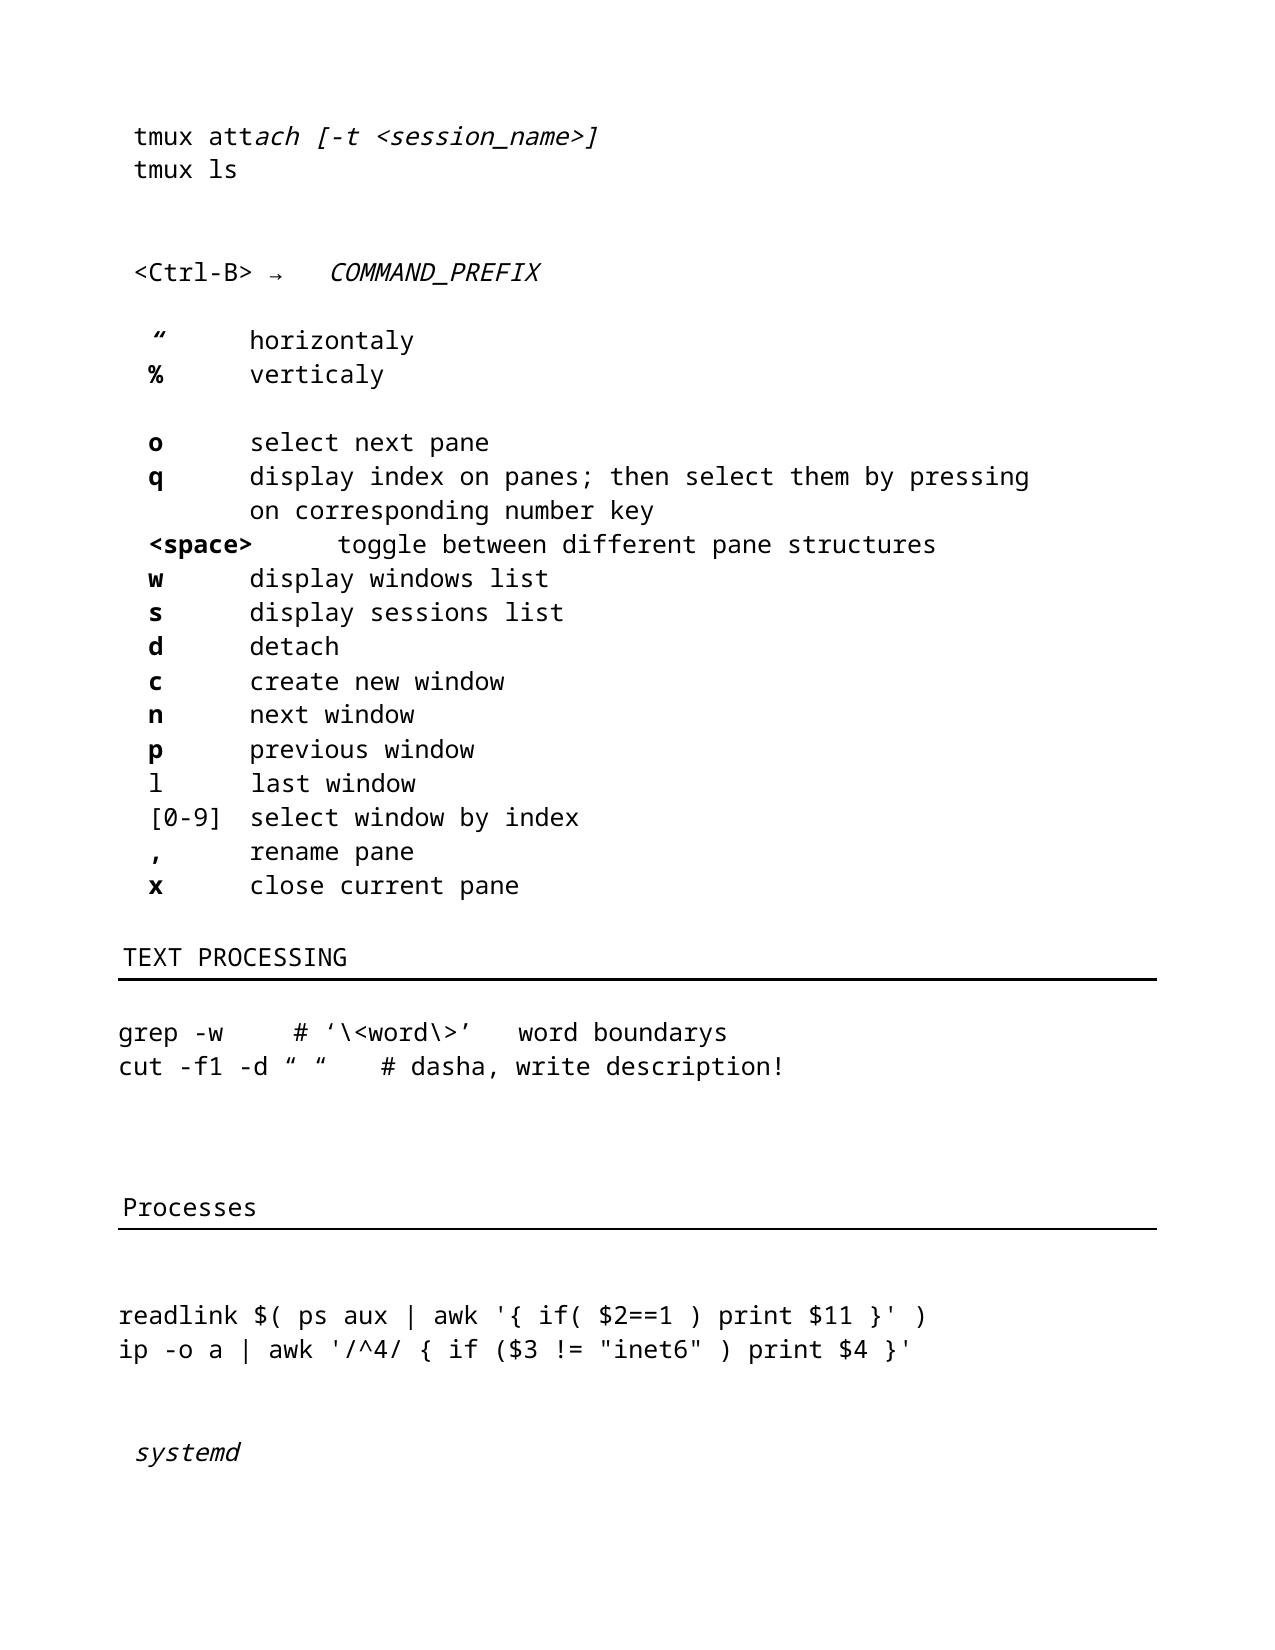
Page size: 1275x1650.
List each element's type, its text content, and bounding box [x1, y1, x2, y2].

text grep -w # ‘\<word\>’ word boundarys [118, 1014, 1157, 1049]
text q display index on panes; then select them by pressing [118, 459, 1157, 493]
text c create new window [118, 663, 1157, 697]
text cut -f1 -d “ “ # dasha, write description! [118, 1049, 1157, 1083]
text s display sessions list [118, 595, 1157, 629]
text n next window [118, 697, 1157, 731]
text TEXT PROCESSING [118, 936, 1157, 978]
text w display windows list [118, 561, 1157, 595]
text d detach [118, 629, 1157, 663]
text on corresponding number key [118, 493, 1157, 527]
text [0-9] select window by index [118, 799, 1157, 833]
text o select next pane [118, 425, 1157, 459]
text systemd [118, 1434, 1157, 1468]
text ip -o a | awk '/^4/ { if ($3 != "inet6" ) print $4 }' [118, 1332, 1157, 1366]
text tmux attach [-t <session_name>] [118, 118, 1157, 152]
text x close current pane [118, 867, 1157, 902]
text readlink $( ps aux | awk '{ if( $2==1 ) print $11 }' ) [118, 1298, 1157, 1332]
text Processes [118, 1185, 1157, 1228]
text l last window [118, 765, 1157, 799]
text <Ctrl-B> → COMMAND_PREFIX [118, 254, 1157, 288]
text , rename pane [118, 833, 1157, 867]
text p previous window [118, 731, 1157, 765]
text “ horizontaly [118, 322, 1157, 357]
text tmux ls [118, 152, 1157, 186]
text % verticaly [118, 357, 1157, 391]
text <space> toggle between different pane structures [118, 527, 1157, 561]
